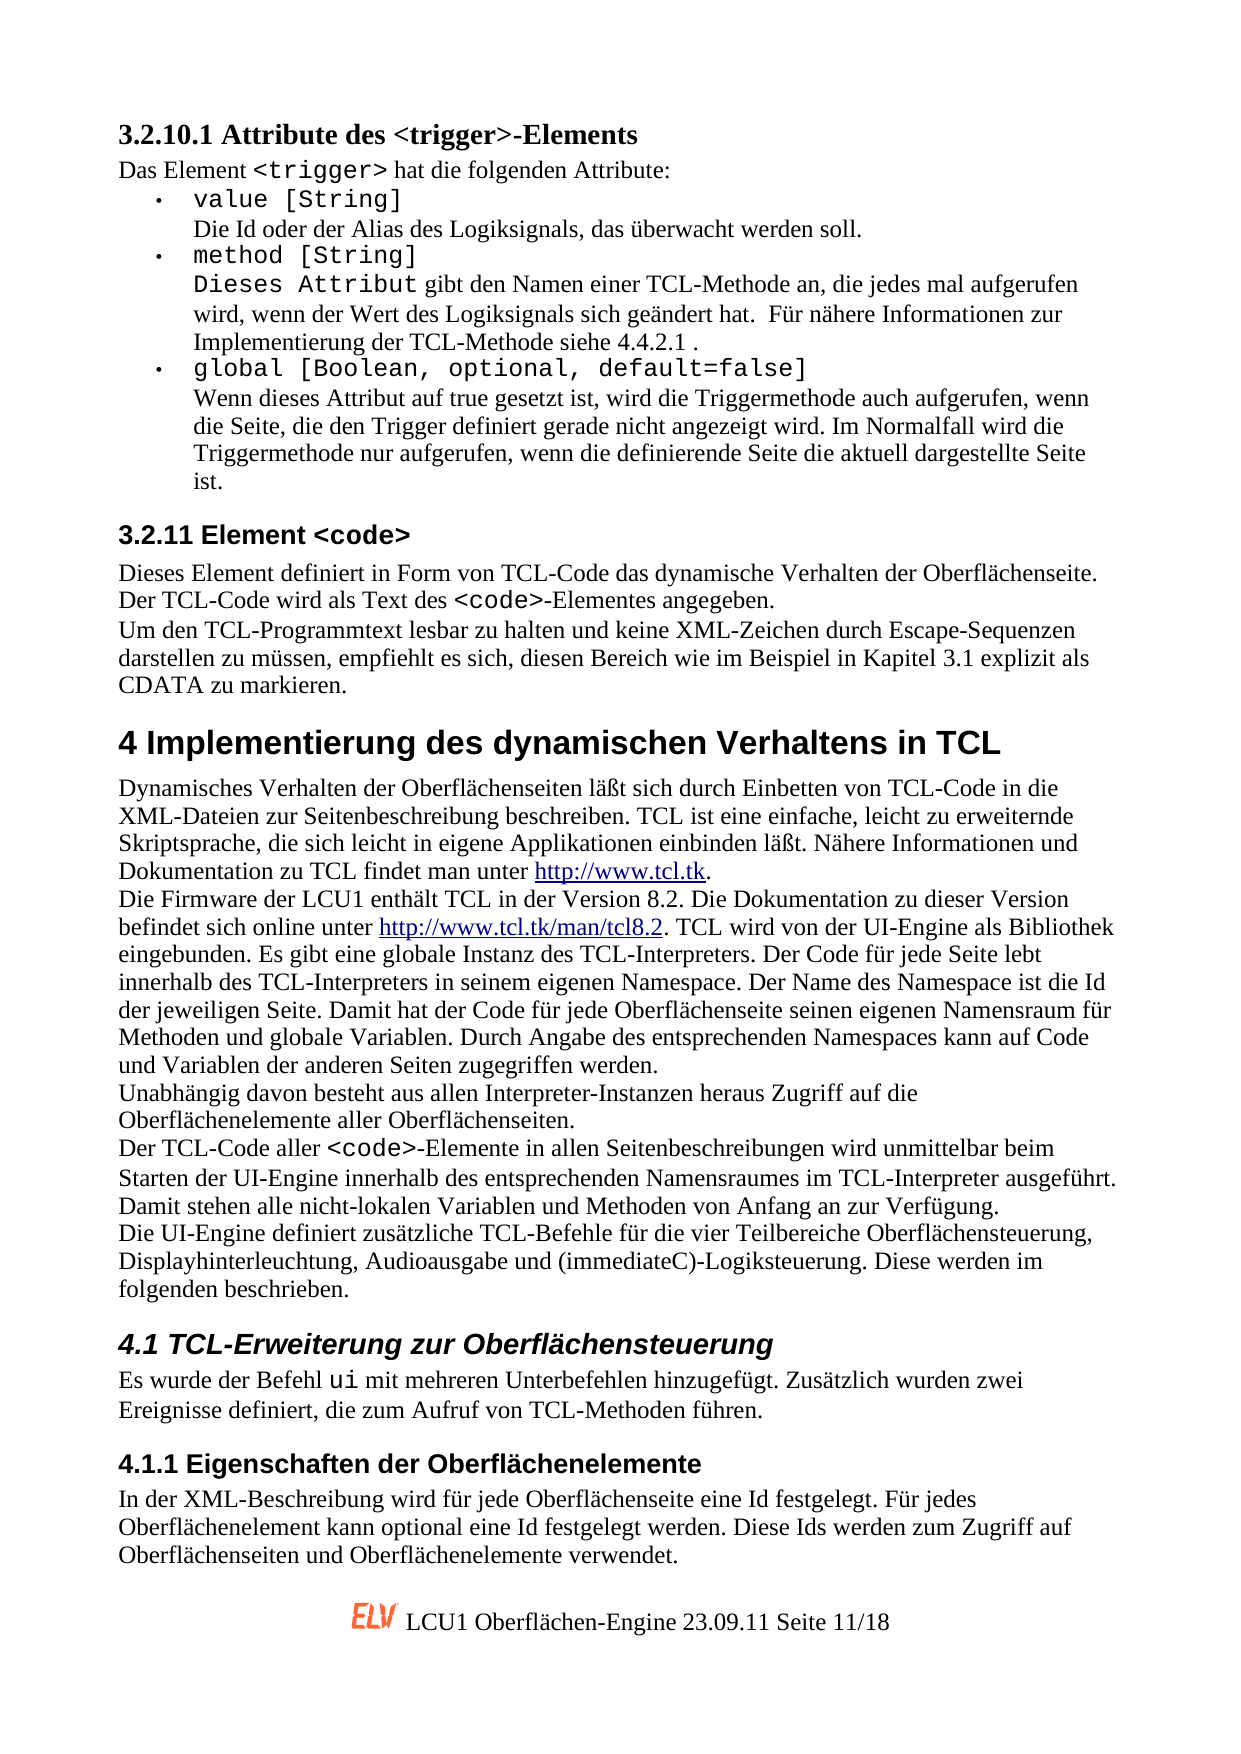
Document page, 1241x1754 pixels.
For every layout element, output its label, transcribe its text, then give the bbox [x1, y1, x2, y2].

text Es wurde der Befehl ui mit mehreren Unterbefehlen hinzugefügt. Zusätzlich wurden zwei Ereignisse definiert, die zum Aufruf von TCL-Methoden führen. [118, 1367, 1122, 1424]
picture [350, 1601, 400, 1631]
text Dynamisches Verhalten der Oberflächenseiten läßt sich durch Einbetten von TCL-Code in die XML-Dateien zur Seitenbeschreibung beschreiben. TCL ist eine einfache, leicht zu erweiternde Skriptsprache, die sich leicht in eigene Applikationen einbinden läßt. Nähere Informationen und Dokumentation zu TCL findet man unter http://www.tcl.tk. [118, 774, 1122, 885]
subtitle Element <code> [118, 520, 1122, 552]
text Die UI-Engine definiert zusätzliche TCL-Befehle für die vier Teilbereiche Oberflächensteuerung, Displayhinterleuchtung, Audioausgabe und (immediateC)-Logiksteuerung. Diese werden im folgenden beschrieben. [118, 1219, 1122, 1303]
subtitle TCL-Erweiterung zur Oberflächensteuerung [118, 1328, 1122, 1360]
text Die Firmware der LCU1 enthält TCL in der Version 8.2. Die Dokumentation zu dieser Version befindet sich online unter http://www.tcl.tk/man/tcl8.2. TCL wird von der UI-Engine als Bibliothek eingebunden. Es gibt eine globale Instanz des TCL-Interpreters. Der Code für jede Seite lebt innerhalb des TCL-Interpreters in seinem eigenen Namespace. Der Name des Namespace ist die Id der jeweiligen Seite. Damit hat der Code für jede Oberflächenseite seinen eigenen Namensraum für Methoden und globale Variablen. Durch Angabe des entsprechenden Namespaces kann auf Code und Variablen der anderen Seiten zugegriffen werden. [118, 885, 1122, 1079]
text Der TCL-Code aller <code>-Elemente in allen Seitenbeschreibungen wird unmittelbar beim Starten der UI-Engine innerhalb des entsprechenden Namensraumes im TCL-Interpreter ausgeführt. Damit stehen alle nicht-lokalen Variablen und Methoden von Anfang an zur Verfügung. [118, 1134, 1122, 1219]
subtitle Eigenschaften der Oberflächenelemente [118, 1449, 1122, 1479]
text Um den TCL-Programmtext lesbar zu halten und keine XML-Zeichen durch Escape-Sequenzen darstellen zu müssen, empfiehlt es sich, diesen Bereich wie im Beispiel in Kapitel 3.1 explizit als CDATA zu markieren. [118, 616, 1122, 699]
text Der TCL-Code wird als Text des <code>-Elementes angegeben. [118, 586, 1122, 616]
list value [String] Die Id oder der Alias des Logiksignals, das überwacht werden soll. [156, 186, 1122, 242]
list global [Boolean, optional, default=false] Wenn dieses Attribut auf true gesetzt ist, wird die Triggermethode auch aufgerufen, wenn die Seite, die den Trigger definiert gerade nicht angezeigt wird. Im Normalfall wird die Triggermethode nur aufgerufen, wenn die definierende Seite die aktuell dargestellte Seite ist. [156, 356, 1122, 495]
subtitle Attribute des <trigger>-Elements [118, 118, 1122, 150]
text Das Element <trigger> hat die folgenden Attribute: [118, 157, 1122, 186]
text Dieses Element definiert in Form von TCL-Code das dynamische Verhalten der Oberflächenseite. [118, 559, 1122, 586]
text Unabhängig davon besteht aus allen Interpreter-Instanzen heraus Zugriff auf die Oberflächenelemente aller Oberflächenseiten. [118, 1079, 1122, 1134]
subtitle Implementierung des dynamischen Verhaltens in TCL [118, 724, 1122, 762]
text In der XML-Beschreibung wird für jede Oberflächenseite eine Id festgelegt. Für jedes Oberflächenelement kann optional eine Id festgelegt werden. Diese Ids werden zum Zugriff auf Oberflächenseiten und Oberflächenelemente verwendet. [118, 1486, 1122, 1569]
list method [String] Dieses Attribut gibt den Namen einer TCL-Methode an, die jedes mal aufgerufen wird, wenn der Wert des Logiksignals sich geändert hat. Für nähere Informationen zur Implementierung der TCL-Methode siehe 4.4.2.1 . [156, 242, 1122, 356]
